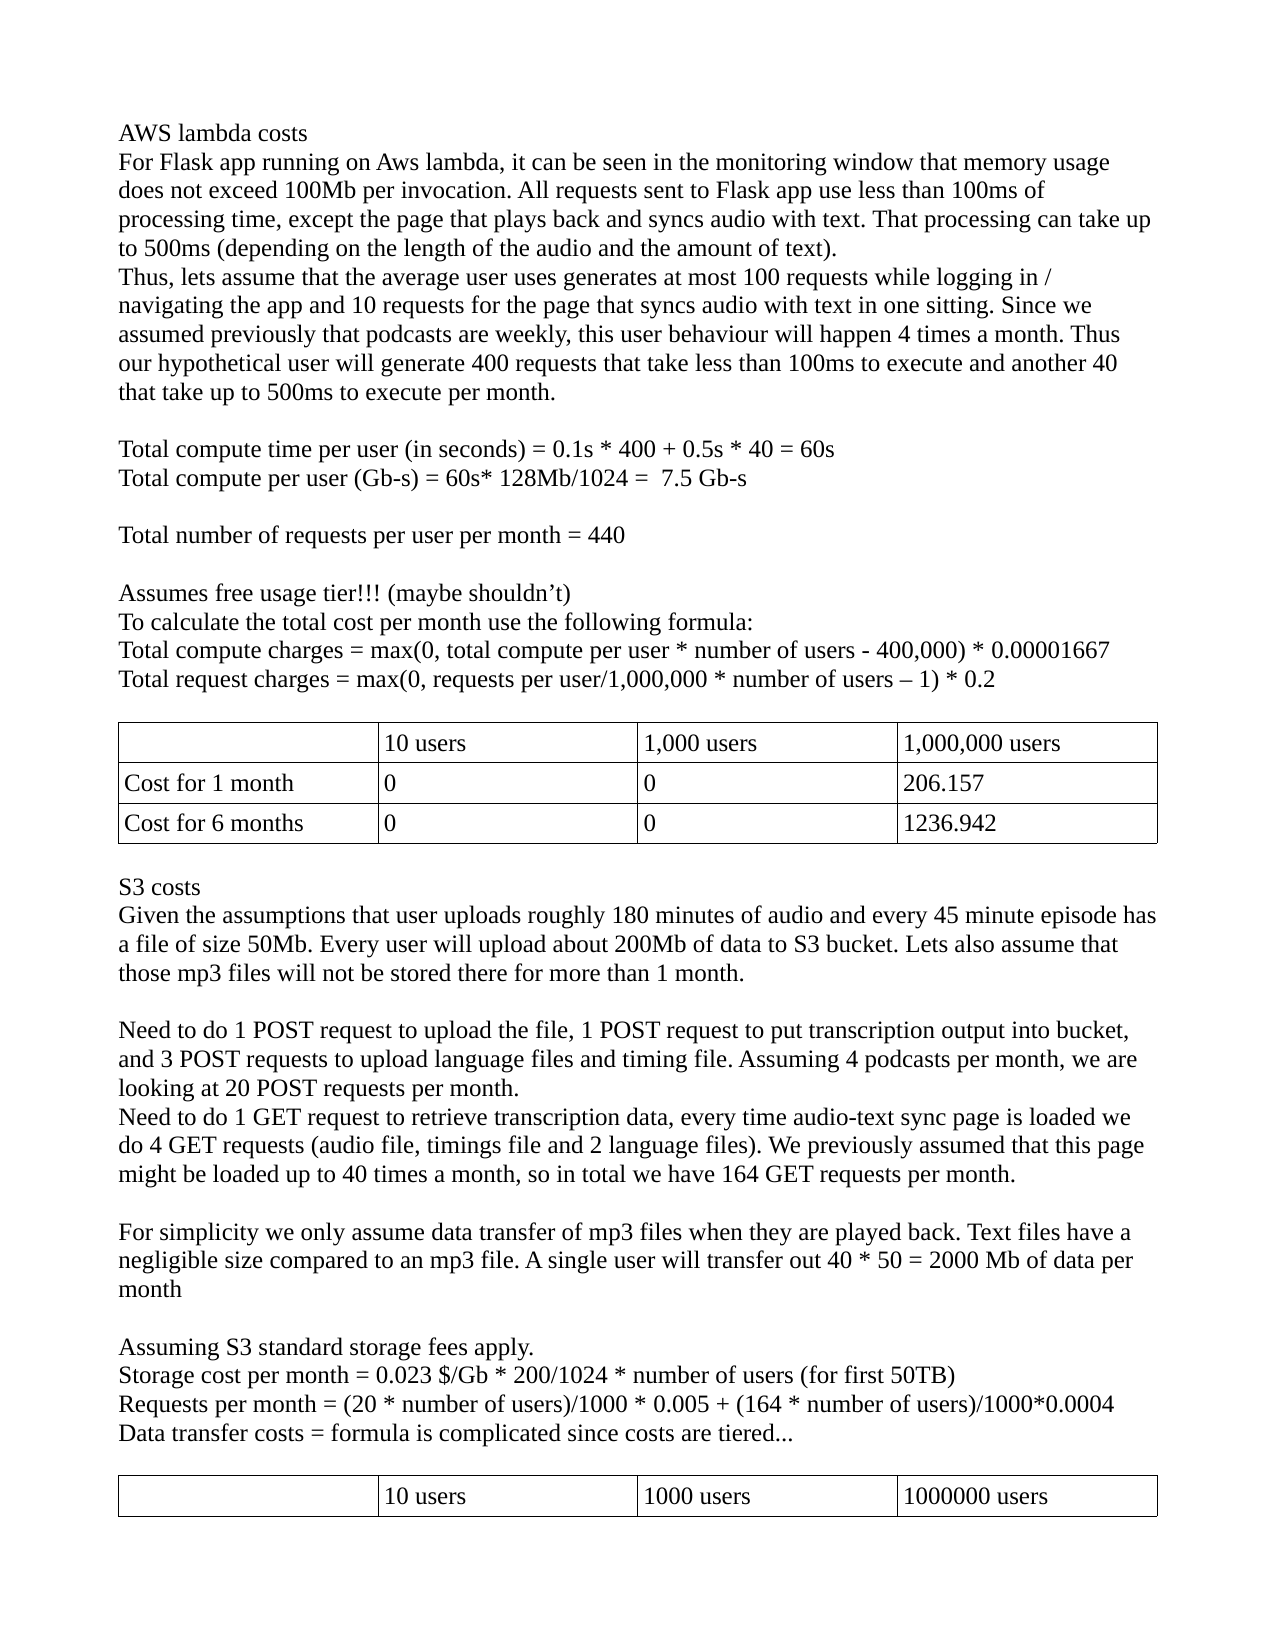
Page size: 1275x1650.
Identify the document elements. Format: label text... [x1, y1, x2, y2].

text Total number of requests per user per month = 440 [118, 521, 1157, 549]
table_header [119, 1476, 378, 1516]
text Assuming S3 standard storage fees apply. [118, 1332, 1157, 1360]
table_header 1,000,000 users [898, 723, 1157, 762]
table_cell 0 [379, 763, 637, 802]
table_header 10 users [379, 723, 637, 762]
text Need to do 1 POST request to upload the file, 1 POST request to put transcription output into bucket, and 3 POST requests to upload language files and timing file. Assuming 4 podcasts per month, we are looking at 20 POST requests per month. [118, 1015, 1157, 1102]
text S3 costs [118, 872, 1157, 900]
text Total compute charges = max(0, total compute per user * number of users - 400,000) * 0.00001667 [118, 636, 1157, 664]
text Storage cost per month = 0.023 $/Gb * 200/1024 * number of users (for first 50TB) [118, 1360, 1157, 1389]
text For Flask app running on Aws lambda, it can be seen in the monitoring window that memory usage does not exceed 100Mb per invocation. All requests sent to Flask app use less than 100ms of processing time, except the page that plays back and syncs audio with text. That processing can take up to 500ms (depending on the length of the audio and the amount of text). [118, 147, 1157, 262]
text AWS lambda costs [118, 118, 1157, 147]
text Given the assumptions that user uploads roughly 180 minutes of audio and every 45 minute episode has a file of size 50Mb. Every user will upload about 200Mb of data to S3 bucket. Lets also assume that those mp3 files will not be stored there for more than 1 month. [118, 900, 1157, 987]
text Assumes free usage tier!!! (maybe shouldn’t) [118, 578, 1157, 607]
table_header 1000 users [638, 1476, 897, 1516]
text For simplicity we only assume data transfer of mp3 files when they are played back. Text files have a negligible size compared to an mp3 file. A single user will transfer out 40 * 50 = 2000 Mb of data per month [118, 1217, 1157, 1303]
text Requests per month = (20 * number of users)/1000 * 0.005 + (164 * number of users)/1000*0.0004 [118, 1389, 1157, 1418]
table_header [119, 723, 378, 762]
table_header 1000000 users [898, 1476, 1157, 1516]
table_cell 206.157 [898, 763, 1157, 802]
table_cell Cost for 1 month [119, 763, 378, 802]
text Total compute time per user (in seconds) = 0.1s * 400 + 0.5s * 40 = 60s [118, 434, 1157, 463]
table_cell 0 [638, 804, 897, 843]
table_header 10 users [379, 1476, 637, 1516]
table_cell 0 [638, 763, 897, 802]
text Total compute per user (Gb-s) = 60s* 128Mb/1024 = 7.5 Gb-s [118, 463, 1157, 492]
text Data transfer costs = formula is complicated since costs are tiered... [118, 1418, 1157, 1447]
text To calculate the total cost per month use the following formula: [118, 607, 1157, 636]
table_cell 0 [379, 804, 637, 843]
text Thus, lets assume that the average user uses generates at most 100 requests while logging in / navigating the app and 10 requests for the page that syncs audio with text in one sitting. Since we assumed previously that podcasts are weekly, this user behaviour will happen 4 times a month. Thus our hypothetical user will generate 400 requests that take less than 100ms to execute and another 40 that take up to 500ms to execute per month. [118, 262, 1157, 406]
table_header 1,000 users [638, 723, 897, 762]
text Total request charges = max(0, requests per user/1,000,000 * number of users – 1) * 0.2 [118, 664, 1157, 693]
table_cell 1236.942 [898, 804, 1157, 843]
table_cell Cost for 6 months [119, 804, 378, 843]
text Need to do 1 GET request to retrieve transcription data, every time audio-text sync page is loaded we do 4 GET requests (audio file, timings file and 2 language files). We previously assumed that this page might be loaded up to 40 times a month, so in total we have 164 GET requests per month. [118, 1102, 1157, 1188]
